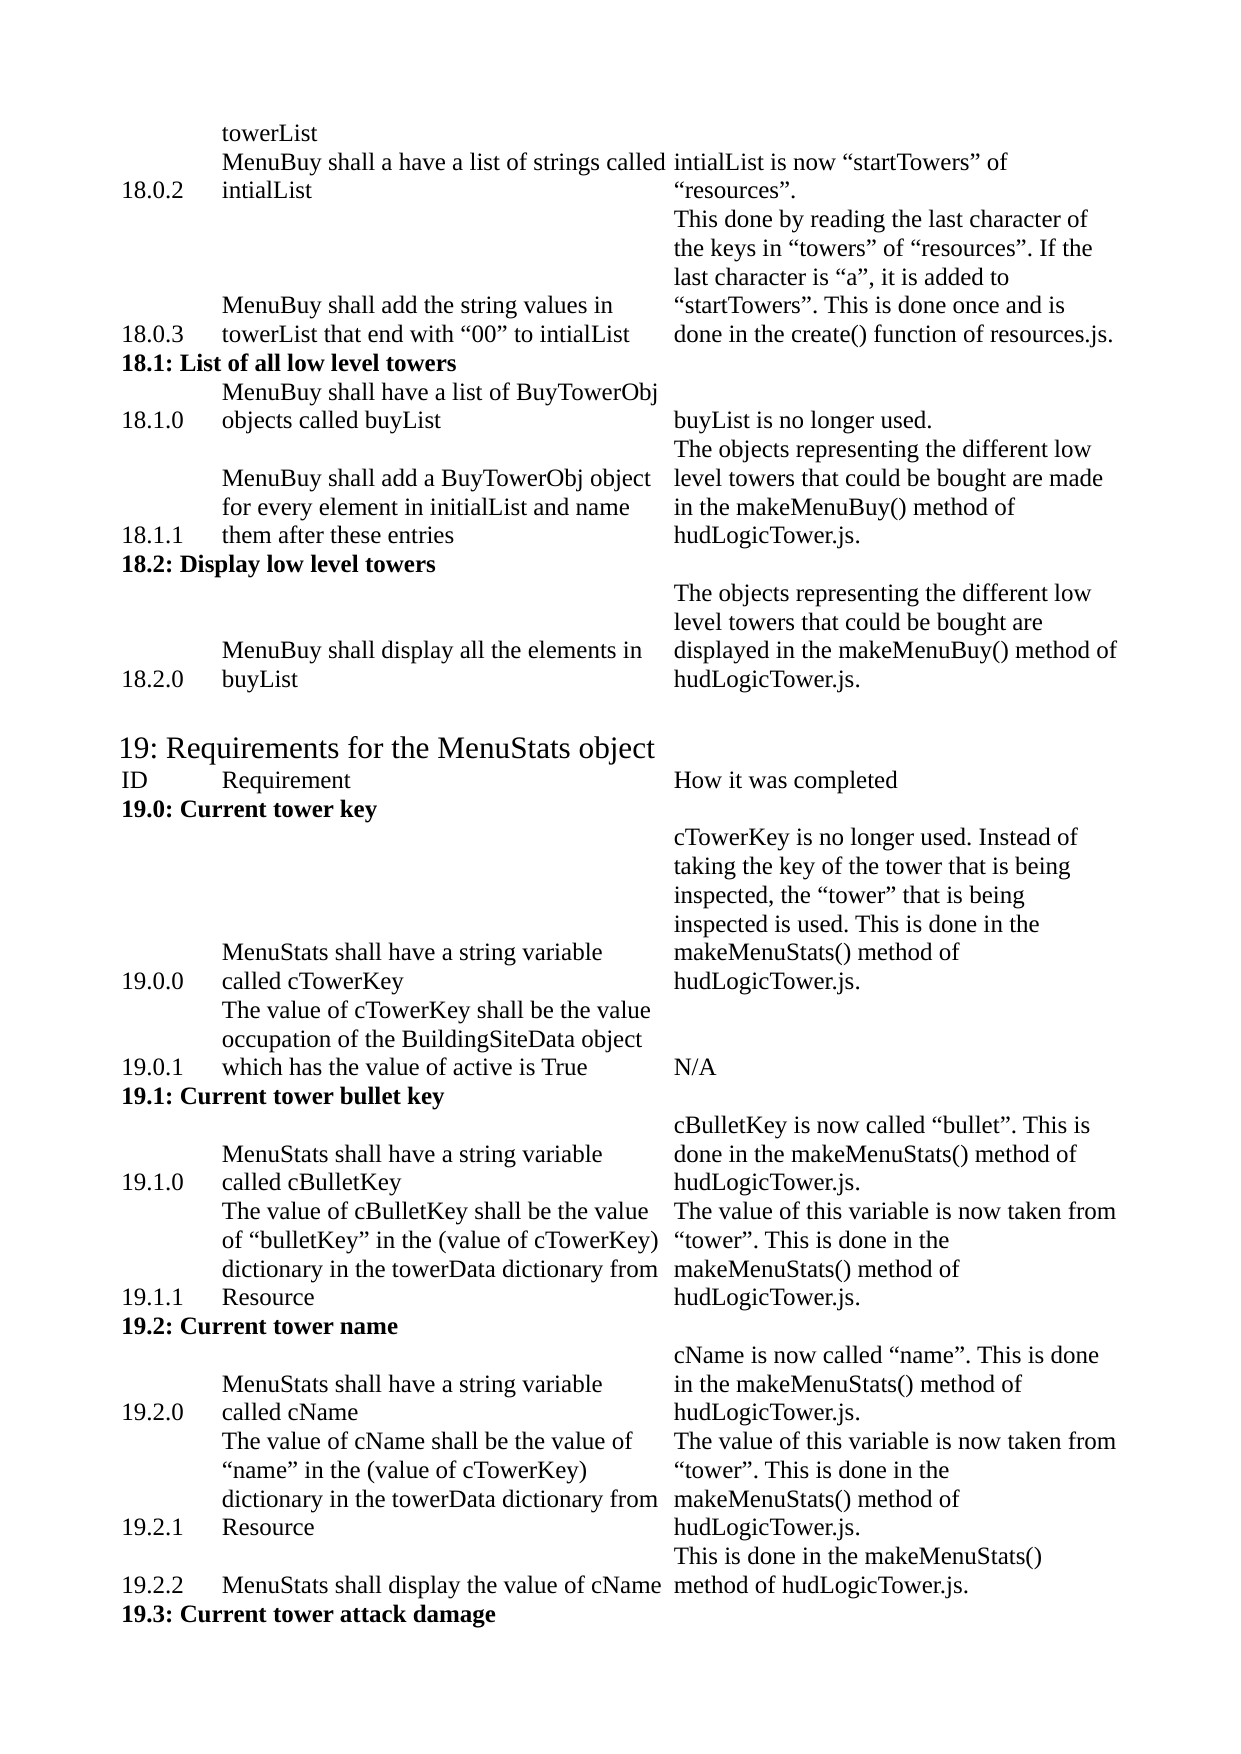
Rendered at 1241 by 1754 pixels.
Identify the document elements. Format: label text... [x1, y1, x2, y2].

table_cell MenuStats shall have a string variable called cName [219, 1340, 670, 1426]
table_cell MenuBuy shall add a BuyTowerObj object for every element in initialList and name them after these entries [219, 434, 670, 549]
table_cell 19.0.1 [118, 995, 218, 1081]
table_cell The objects representing the different low level towers that could be bought are displayed in the makeMenuBuy() method of hudLogicTower.js. [670, 578, 1122, 693]
table_cell 19.2.0 [118, 1340, 218, 1426]
table_cell The objects representing the different low level towers that could be bought are made in the makeMenuBuy() method of hudLogicTower.js. [670, 434, 1122, 549]
table_cell MenuStats shall have a string variable called cBulletKey [219, 1110, 670, 1196]
table_cell buyList is no longer used. [670, 377, 1122, 434]
table_header Requirement [219, 765, 670, 794]
table_cell The value of cName shall be the value of “name” in the (value of cTowerKey) dictionary in the towerData dictionary from Resource [219, 1426, 670, 1541]
table_cell 18.2: Display low level towers [118, 549, 1122, 578]
text 19: Requirements for the MenuStats object [118, 729, 1122, 765]
table_cell intialList is now “startTowers” of “resources”. [670, 147, 1122, 204]
table_cell cName is now called “name”. This is done in the makeMenuStats() method of hudLogicTower.js. [670, 1340, 1122, 1426]
table_cell The value of cBulletKey shall be the value of “bulletKey” in the (value of cTowerKey) dictionary in the towerData dictionary from Resource [219, 1196, 670, 1311]
table_cell This done by reading the last character of the keys in “towers” of “resources”. If the last character is “a”, it is added to “startTowers”. This is done once and is done in the create() function of resources.js. [670, 204, 1122, 348]
table_cell [118, 118, 218, 147]
table_cell 18.0.3 [118, 204, 218, 348]
table_cell 19.1.0 [118, 1110, 218, 1196]
table_cell 19.2.2 [118, 1541, 218, 1599]
table_cell 19.3: Current tower attack damage [118, 1599, 1122, 1627]
table_cell N/A [670, 995, 1122, 1081]
table_cell The value of this variable is now taken from “tower”. This is done in the makeMenuStats() method of hudLogicTower.js. [670, 1426, 1122, 1541]
table_cell towerList [219, 118, 670, 147]
table_cell 18.1.1 [118, 434, 218, 549]
table_cell MenuBuy shall have a list of BuyTowerObj objects called buyList [219, 377, 670, 434]
table_cell 18.1: List of all low level towers [118, 348, 1122, 377]
table_cell 18.2.0 [118, 578, 218, 693]
table_cell MenuBuy shall a have a list of strings called intialList [219, 147, 670, 204]
table_cell MenuBuy shall display all the elements in buyList [219, 578, 670, 693]
table_cell 19.0: Current tower key [118, 794, 1122, 822]
table_cell The value of this variable is now taken from “tower”. This is done in the makeMenuStats() method of hudLogicTower.js. [670, 1196, 1122, 1311]
table_header How it was completed [670, 765, 1122, 794]
table_cell 19.2.1 [118, 1426, 218, 1541]
table_cell 18.1.0 [118, 377, 218, 434]
table_cell This is done in the makeMenuStats() method of hudLogicTower.js. [670, 1541, 1122, 1599]
table_header ID [118, 765, 218, 794]
table_cell cBulletKey is now called “bullet”. This is done in the makeMenuStats() method of hudLogicTower.js. [670, 1110, 1122, 1196]
table_cell MenuBuy shall add the string values in towerList that end with “00” to intialList [219, 204, 670, 348]
table_cell MenuStats shall display the value of cName [219, 1541, 670, 1599]
table_cell 19.2: Current tower name [118, 1311, 1122, 1340]
table_cell 19.1: Current tower bullet key [118, 1081, 1122, 1110]
table_cell cTowerKey is no longer used. Instead of taking the key of the tower that is being inspected, the “tower” that is being inspected is used. This is done in the makeMenuStats() method of hudLogicTower.js. [670, 823, 1122, 995]
table_cell The value of cTowerKey shall be the value occupation of the BuildingSiteData object which has the value of active is True [219, 995, 670, 1081]
table_cell 19.1.1 [118, 1196, 218, 1311]
table_cell 18.0.2 [118, 147, 218, 204]
table_cell [670, 118, 1122, 147]
table_cell MenuStats shall have a string variable called cTowerKey [219, 823, 670, 995]
table_cell 19.0.0 [118, 823, 218, 995]
